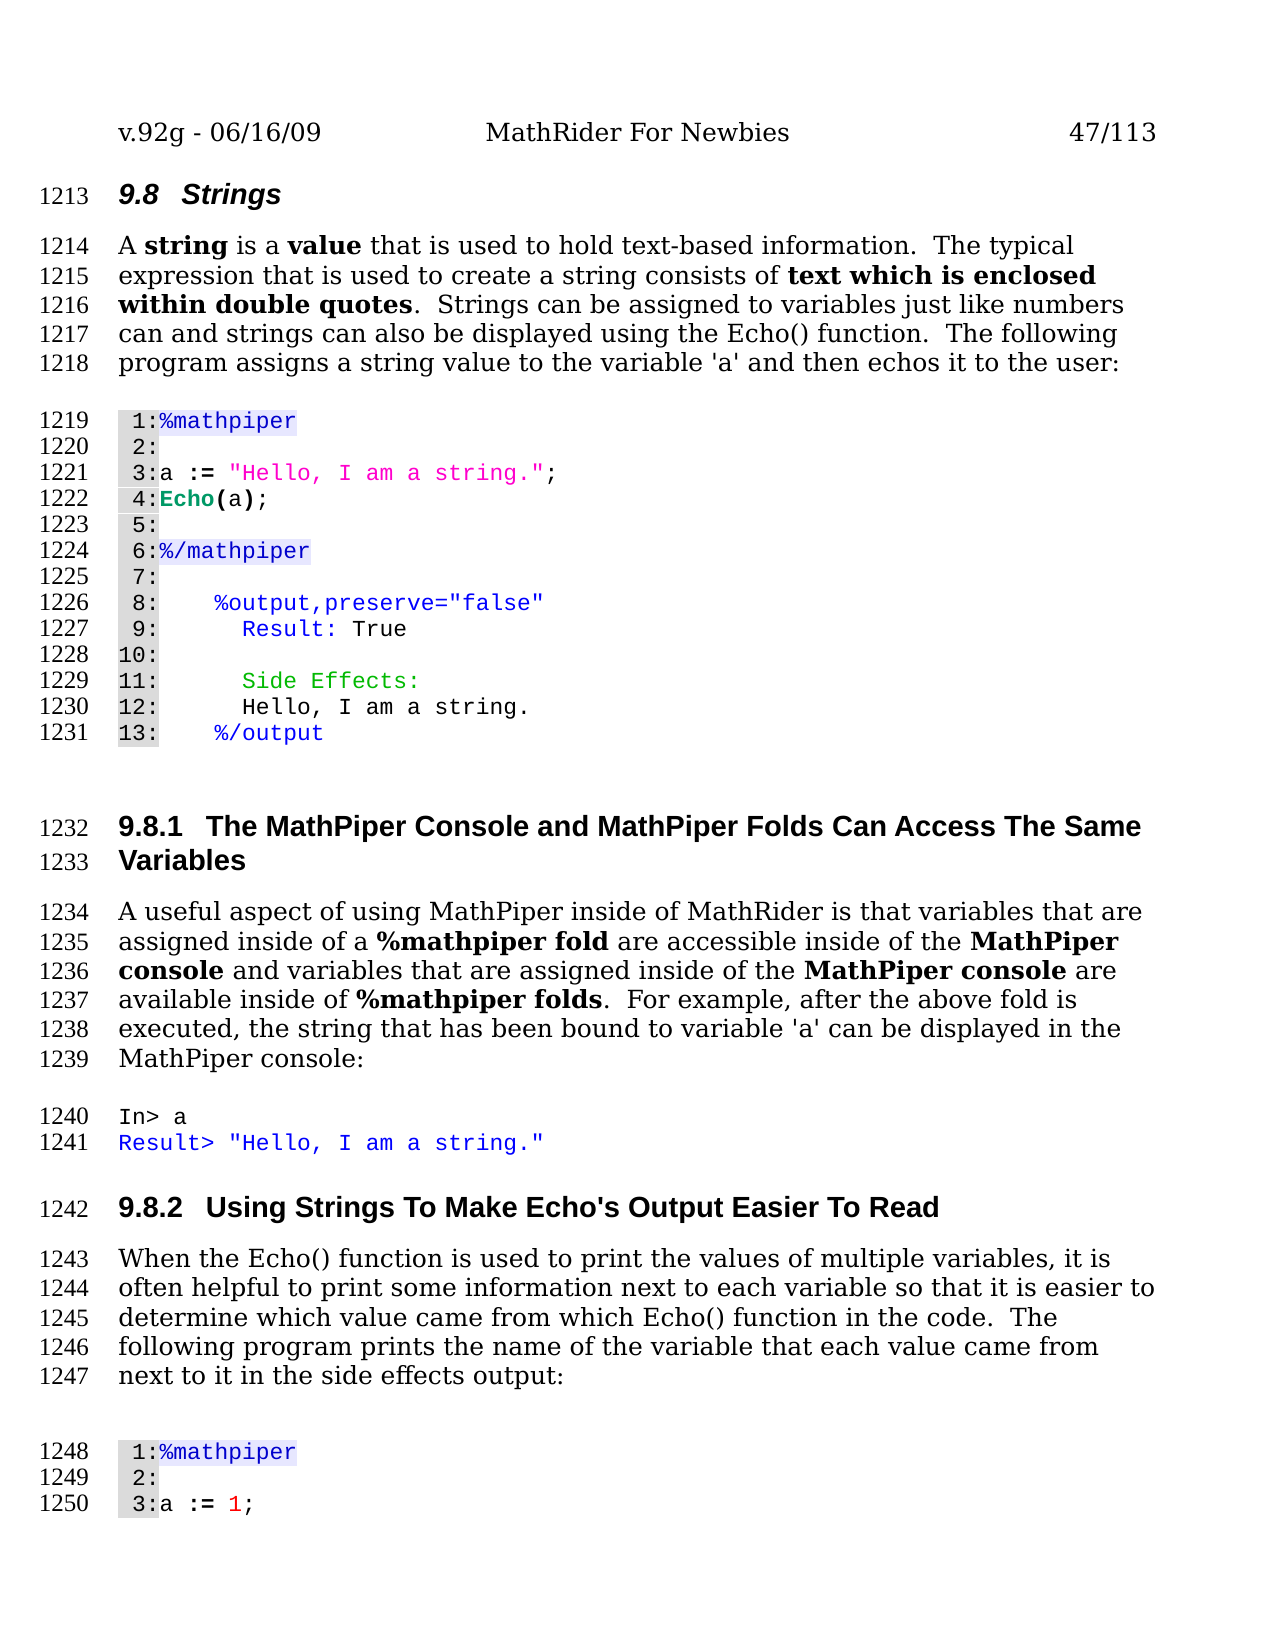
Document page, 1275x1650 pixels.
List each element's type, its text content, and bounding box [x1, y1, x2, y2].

text When the Echo() function is used to print the values of multiple variables, it is often helpful to print some information next to each variable so that it is easier to determine which value came from which Echo() function in the code. The following program prints the name of the variable that each value came from next to it in the side effects output: [118, 1244, 1157, 1390]
text 8: %output,preserve="false" [118, 591, 1157, 617]
text 10: [118, 643, 1157, 669]
text 1:%mathpiper [118, 1440, 1157, 1466]
text A useful aspect of using MathPiper inside of MathRider is that variables that are assigned inside of a %mathpiper fold are accessible inside of the MathPiper console and variables that are assigned inside of the MathPiper console are available inside of %mathpiper folds. For example, after the above fold is executed, the string that has been bound to variable 'a' can be displayed in the MathPiper console: [118, 897, 1157, 1073]
text A string is a value that is used to hold text-based information. The typical expression that is used to create a string consists of text which is enclosed within double quotes. Strings can be assigned to variables just like numbers can and strings can also be displayed using the Echo() function. The following program assigns a string value to the variable 'a' and then echos it to the user: [118, 231, 1157, 378]
text Result> "Hello, I am a string." [118, 1131, 1157, 1157]
text 1:%mathpiper [118, 410, 1157, 436]
text 5: [118, 513, 1157, 539]
subtitle The MathPiper Console and MathPiper Folds Can Access The Same Variables [118, 809, 1157, 876]
subtitle Using Strings To Make Echo's Output Easier To Read [118, 1190, 1157, 1223]
text 7: [118, 565, 1157, 591]
text 12: Hello, I am a string. [118, 695, 1157, 721]
text 13: %/output [118, 721, 1157, 747]
text 3:a := "Hello, I am a string."; [118, 462, 1157, 487]
text 11: Side Effects: [118, 669, 1157, 695]
text 4:Echo(a); [118, 487, 1157, 513]
subtitle Strings [118, 177, 1157, 210]
text In> a [118, 1105, 1157, 1131]
text 2: [118, 1466, 1157, 1492]
text 6:%/mathpiper [118, 539, 1157, 565]
text 2: [118, 436, 1157, 462]
text 3:a := 1; [118, 1492, 1157, 1518]
text 9: Result: True [118, 617, 1157, 643]
